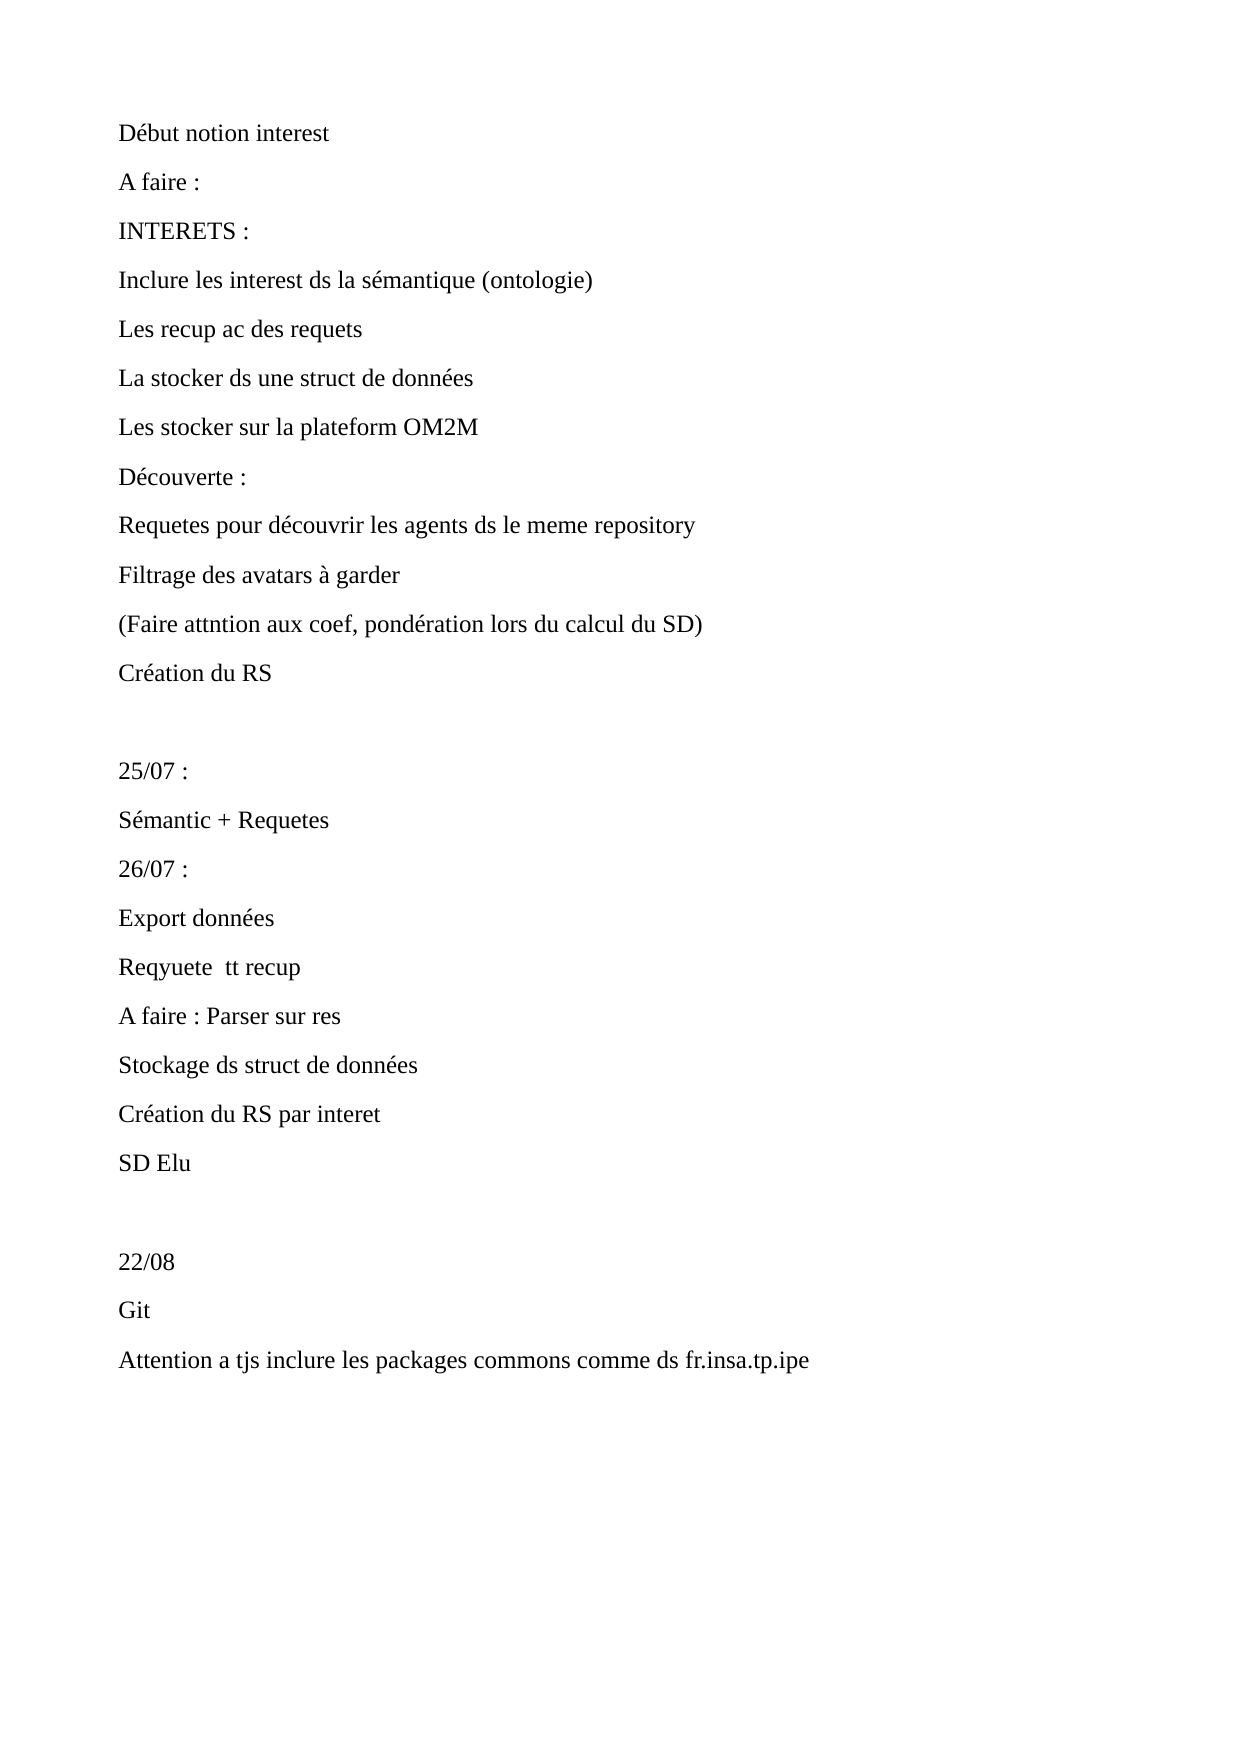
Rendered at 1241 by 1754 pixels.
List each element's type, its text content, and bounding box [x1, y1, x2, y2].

text A faire : Parser sur res [118, 1001, 1122, 1030]
text La stocker ds une struct de données [118, 363, 1122, 392]
text Les stocker sur la plateform OM2M [118, 412, 1122, 441]
text Requetes pour découvrir les agents ds le meme repository [118, 511, 1122, 539]
text (Faire attntion aux coef, pondération lors du calcul du SD) [118, 609, 1122, 637]
text Stockage ds struct de données [118, 1050, 1122, 1079]
text 26/07 : [118, 854, 1122, 883]
text Sémantic + Requetes [118, 805, 1122, 834]
text Filtrage des avatars à garder [118, 560, 1122, 588]
text A faire : [118, 167, 1122, 196]
text Reqyuete tt recup [118, 952, 1122, 981]
text SD Elu [118, 1148, 1122, 1177]
text Export données [118, 903, 1122, 932]
text Attention a tjs inclure les packages commons comme ds fr.insa.tp.ipe [118, 1345, 1122, 1373]
text Début notion interest [118, 118, 1122, 147]
text Inclure les interest ds la sémantique (ontologie) [118, 265, 1122, 294]
text INTERETS : [118, 216, 1122, 245]
text Création du RS par interet [118, 1099, 1122, 1128]
text Création du RS [118, 658, 1122, 687]
text Découverte : [118, 462, 1122, 490]
text 22/08 [118, 1247, 1122, 1275]
text Git [118, 1296, 1122, 1324]
text Les recup ac des requets [118, 314, 1122, 343]
text 25/07 : [118, 756, 1122, 785]
